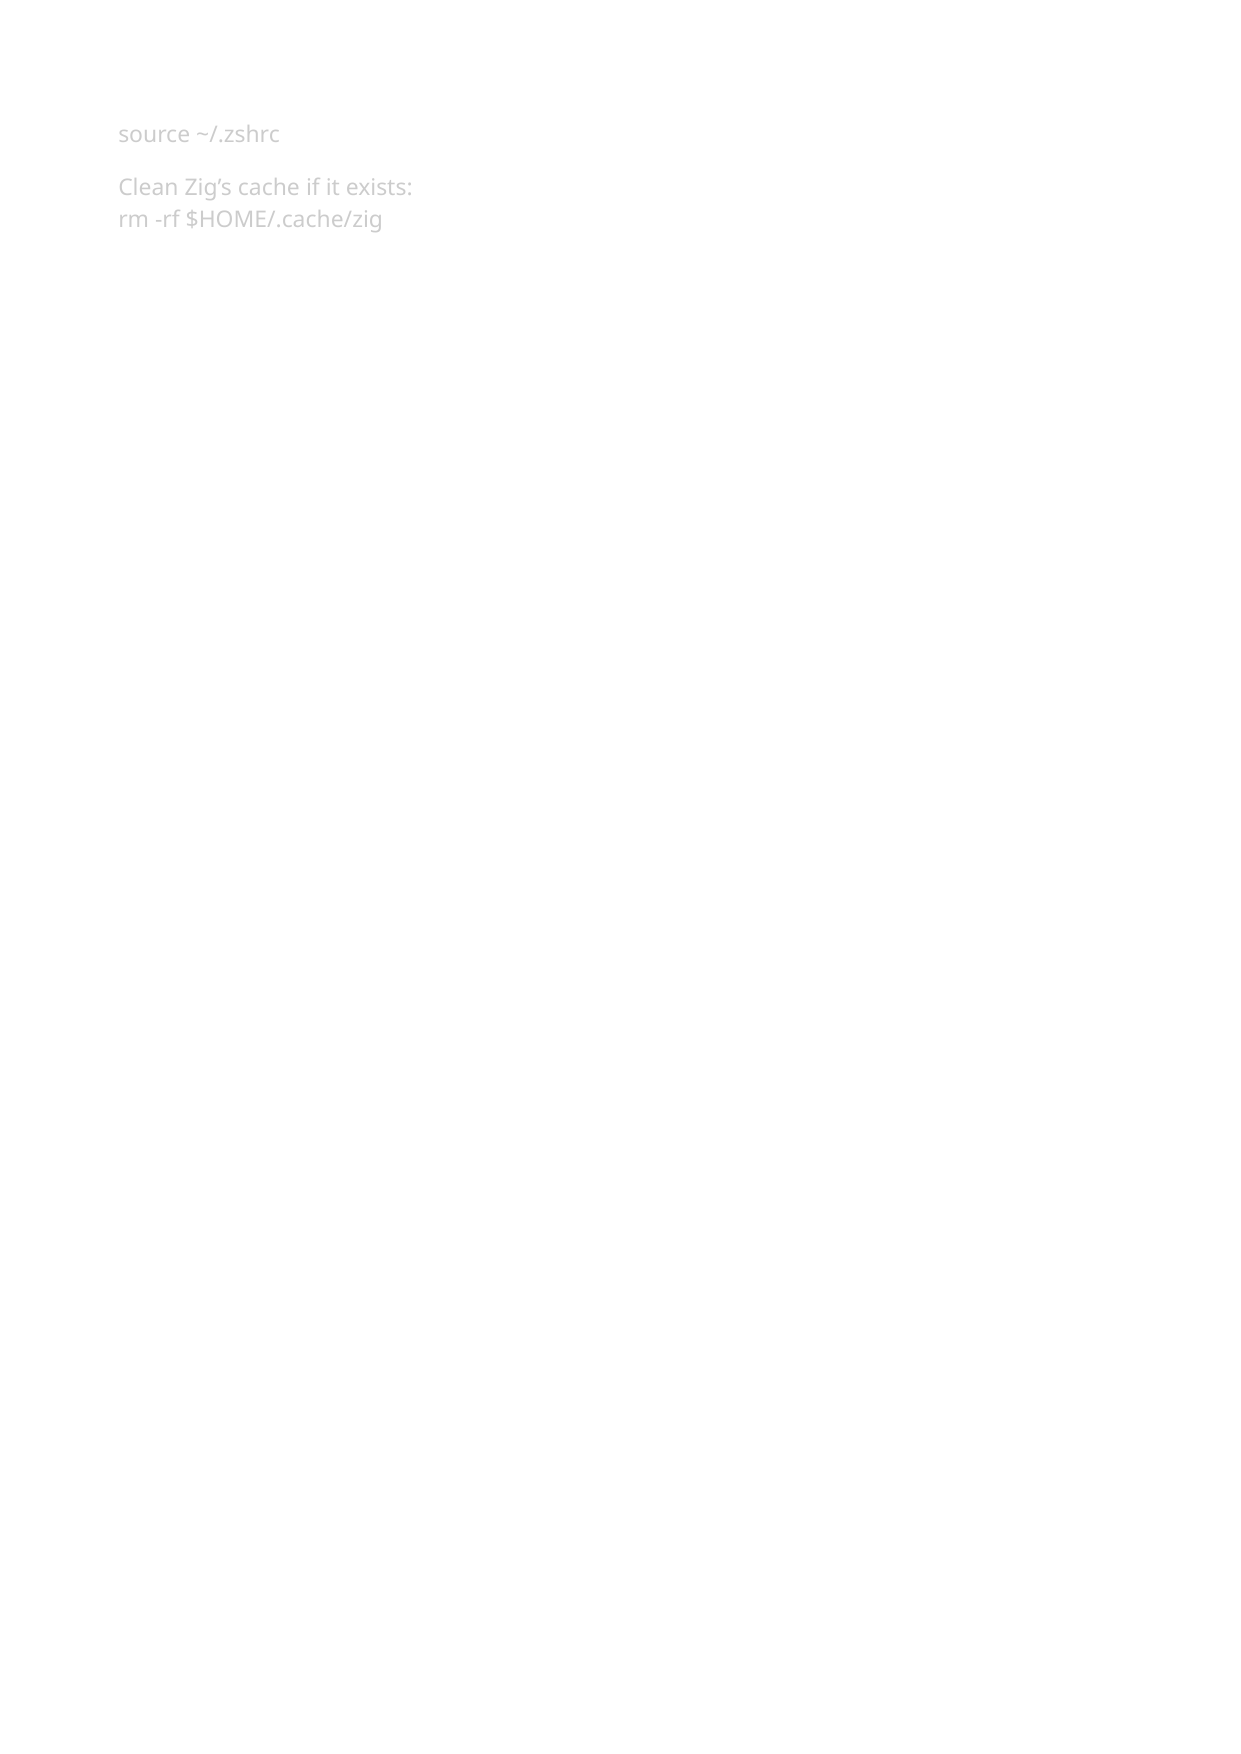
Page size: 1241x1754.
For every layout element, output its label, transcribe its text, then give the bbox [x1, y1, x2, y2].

text rm -rf $HOME/.cache/zig [118, 202, 1122, 234]
text Clean Zig’s cache if it exists: [118, 171, 1122, 202]
text source ~/.zshrc [118, 118, 1122, 149]
